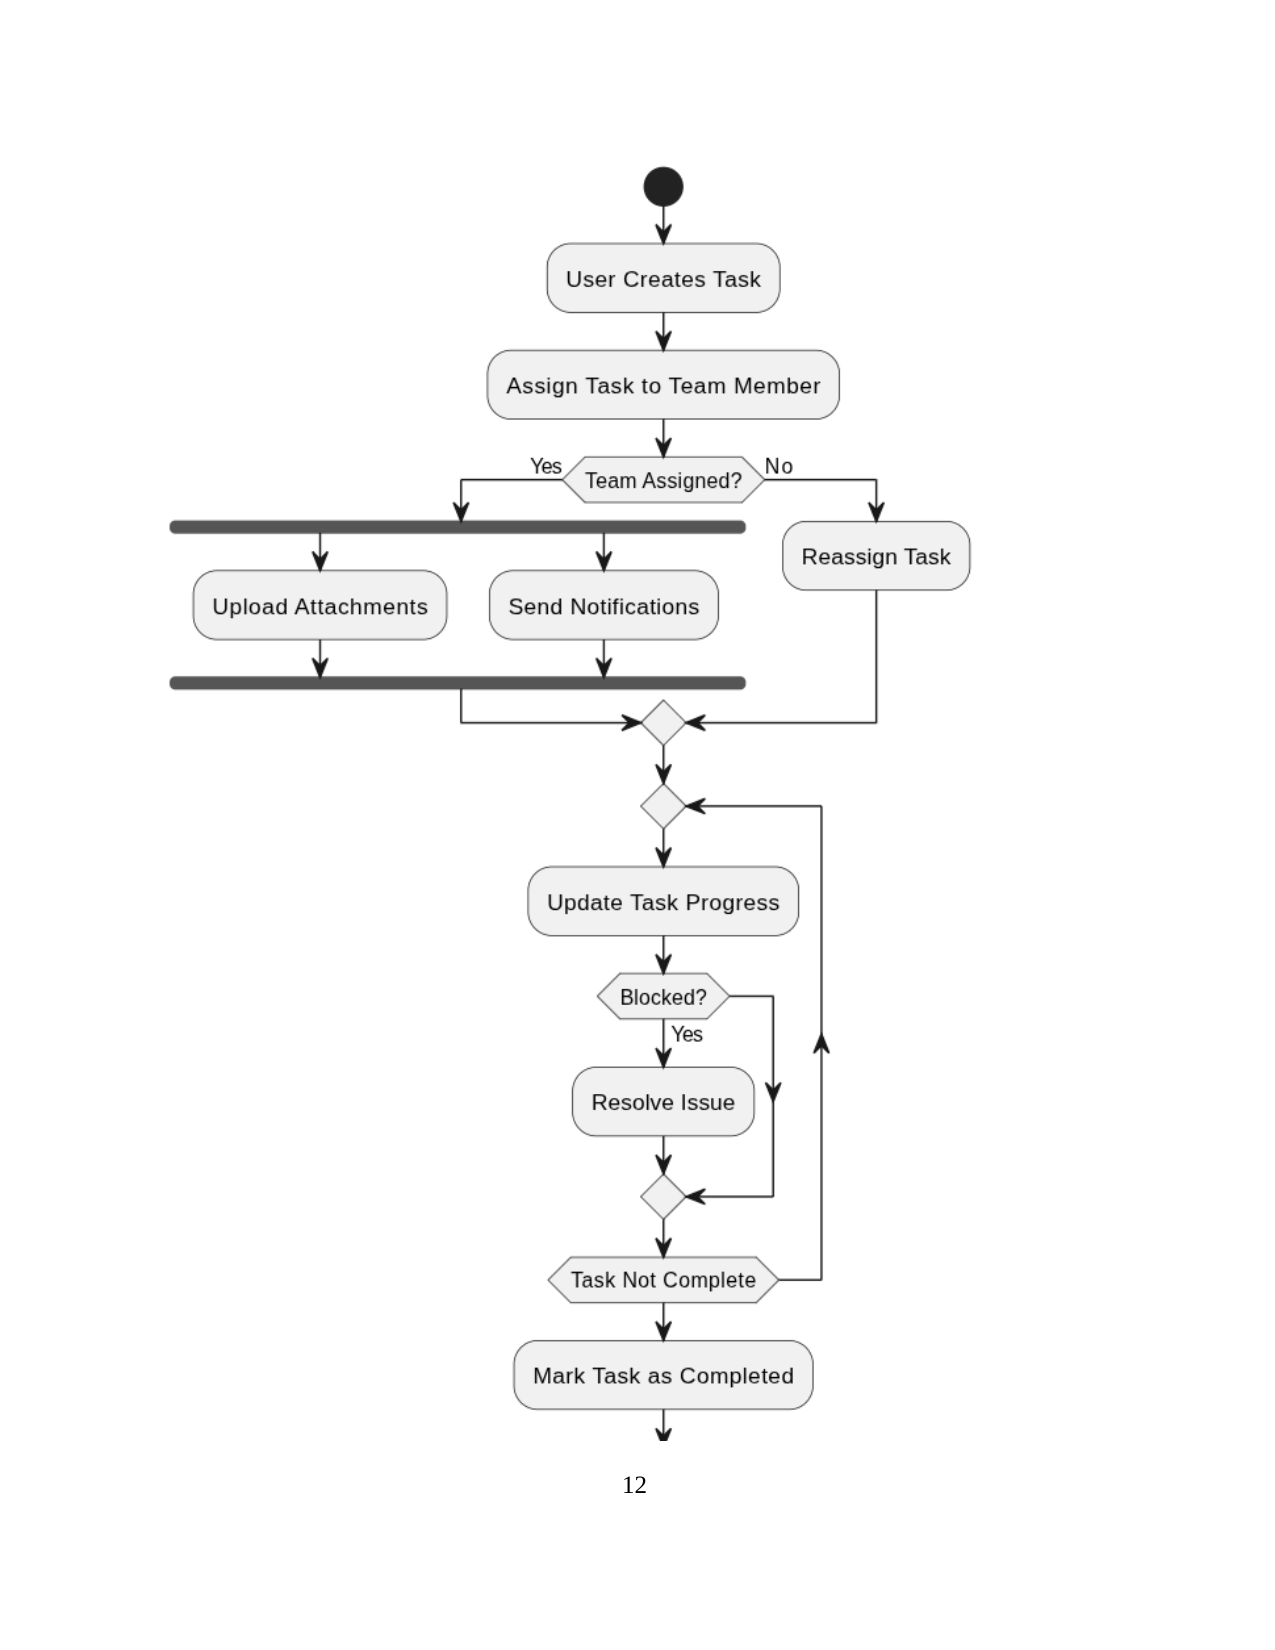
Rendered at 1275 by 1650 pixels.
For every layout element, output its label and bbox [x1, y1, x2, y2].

picture [150, 150, 990, 1441]
